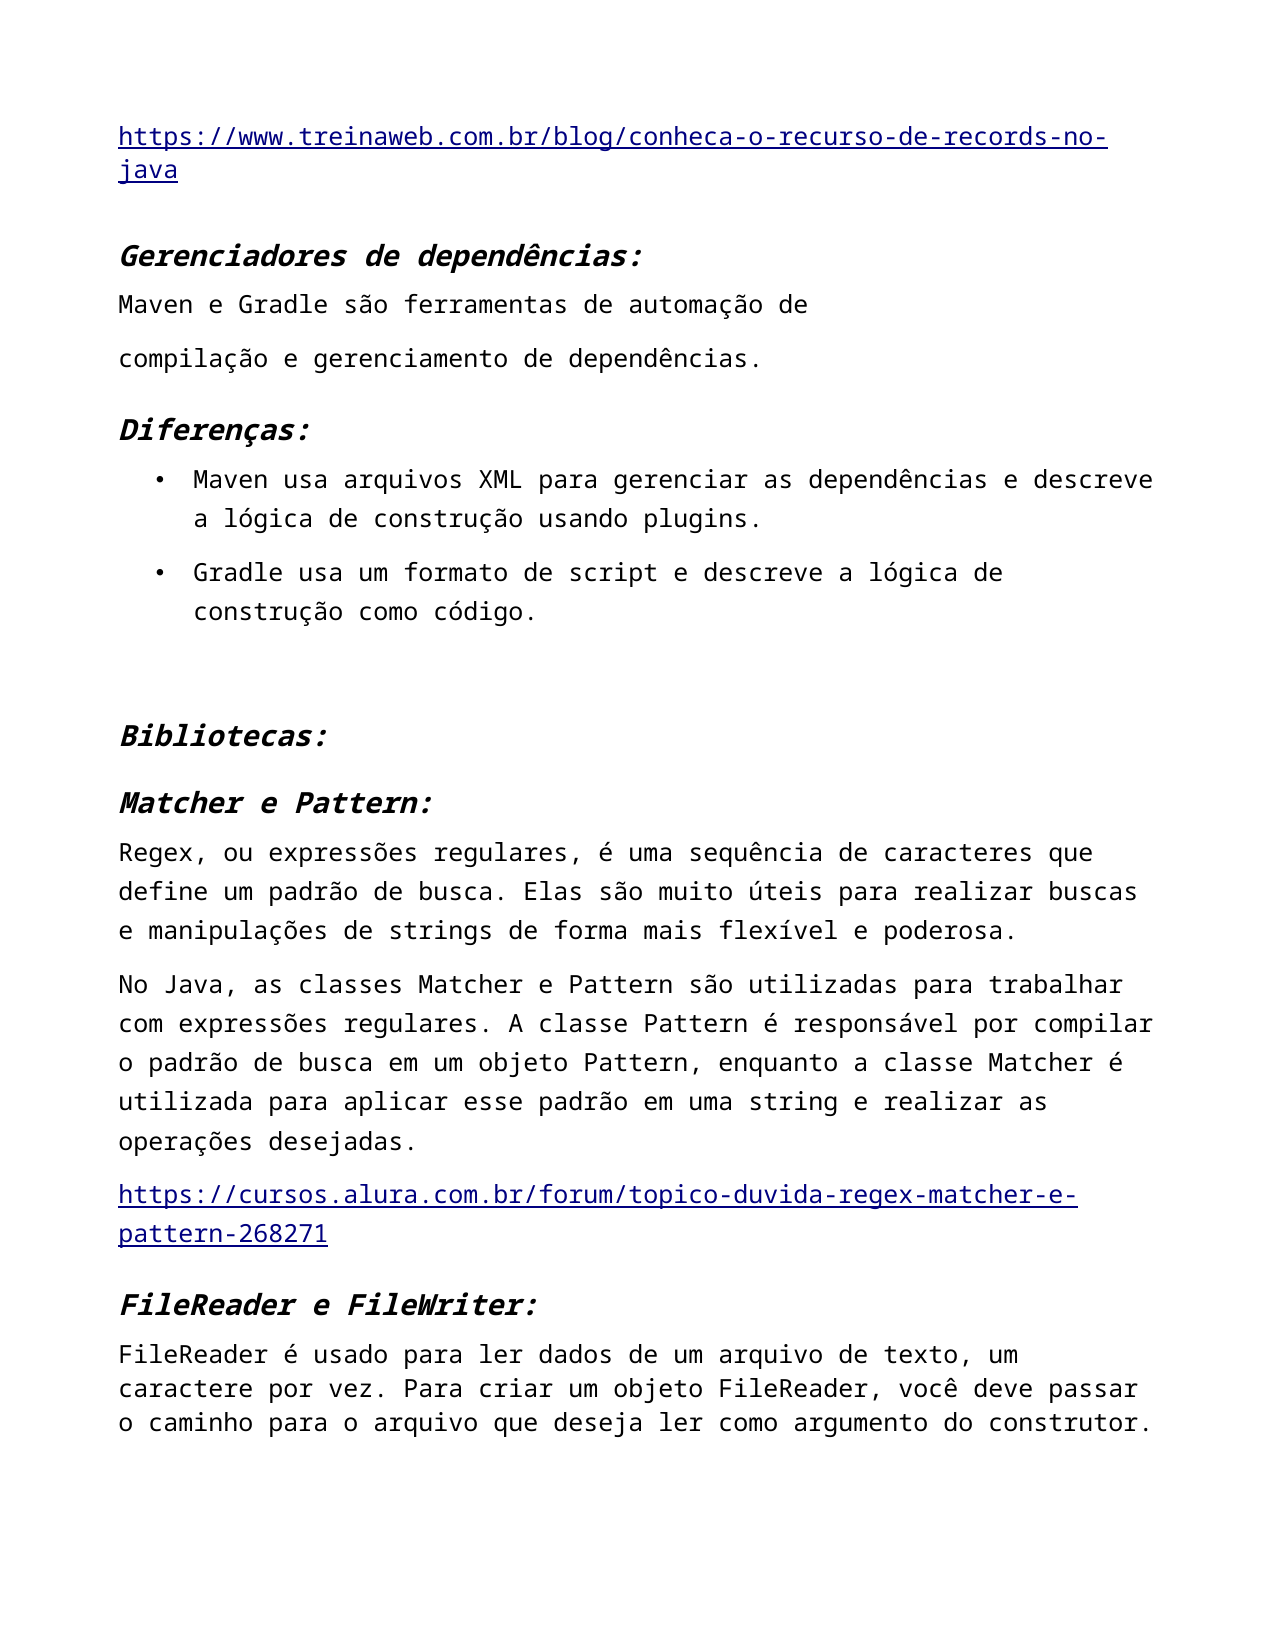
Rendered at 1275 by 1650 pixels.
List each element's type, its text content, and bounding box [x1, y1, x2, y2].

subtitle Gerenciadores de dependências: [118, 235, 1157, 274]
subtitle Matcher e Pattern: [118, 782, 1157, 822]
list Gradle usa um formato de script e descreve a lógica de construção como código. [156, 554, 1157, 627]
text https://www.treinaweb.com.br/blog/conheca-o-recurso-de-records-no-java [118, 118, 1157, 186]
list Maven usa arquivos XML para gerenciar as dependências e descreve a lógica de construção usando plugins. [156, 461, 1157, 534]
text Maven e Gradle são ferramentas de automação de [118, 287, 1157, 321]
text https://cursos.alura.com.br/forum/topico-duvida-regex-matcher-e-pattern-268271 [118, 1177, 1157, 1250]
subtitle FileReader e FileWriter: [118, 1284, 1157, 1324]
text FileReader é usado para ler dados de um arquivo de texto, um caractere por vez. Para criar um objeto FileReader, você deve passar o caminho para o arquivo que deseja ler como argumento do construtor. [118, 1337, 1157, 1439]
text compilação e gerenciamento de dependências. [118, 341, 1157, 375]
text Regex, ou expressões regulares, é uma sequência de caracteres que define um padrão de busca. Elas são muito úteis para realizar buscas e manipulações de strings de forma mais flexível e poderosa. [118, 834, 1157, 947]
subtitle Diferenças: [118, 409, 1157, 449]
text No Java, as classes Matcher e Pattern são utilizadas para trabalhar com expressões regulares. A classe Pattern é responsável por compilar o padrão de busca em um objeto Pattern, enquanto a classe Matcher é utilizada para aplicar esse padrão em uma string e realizar as operações desejadas. [118, 967, 1157, 1157]
subtitle Bibliotecas: [118, 716, 1157, 755]
